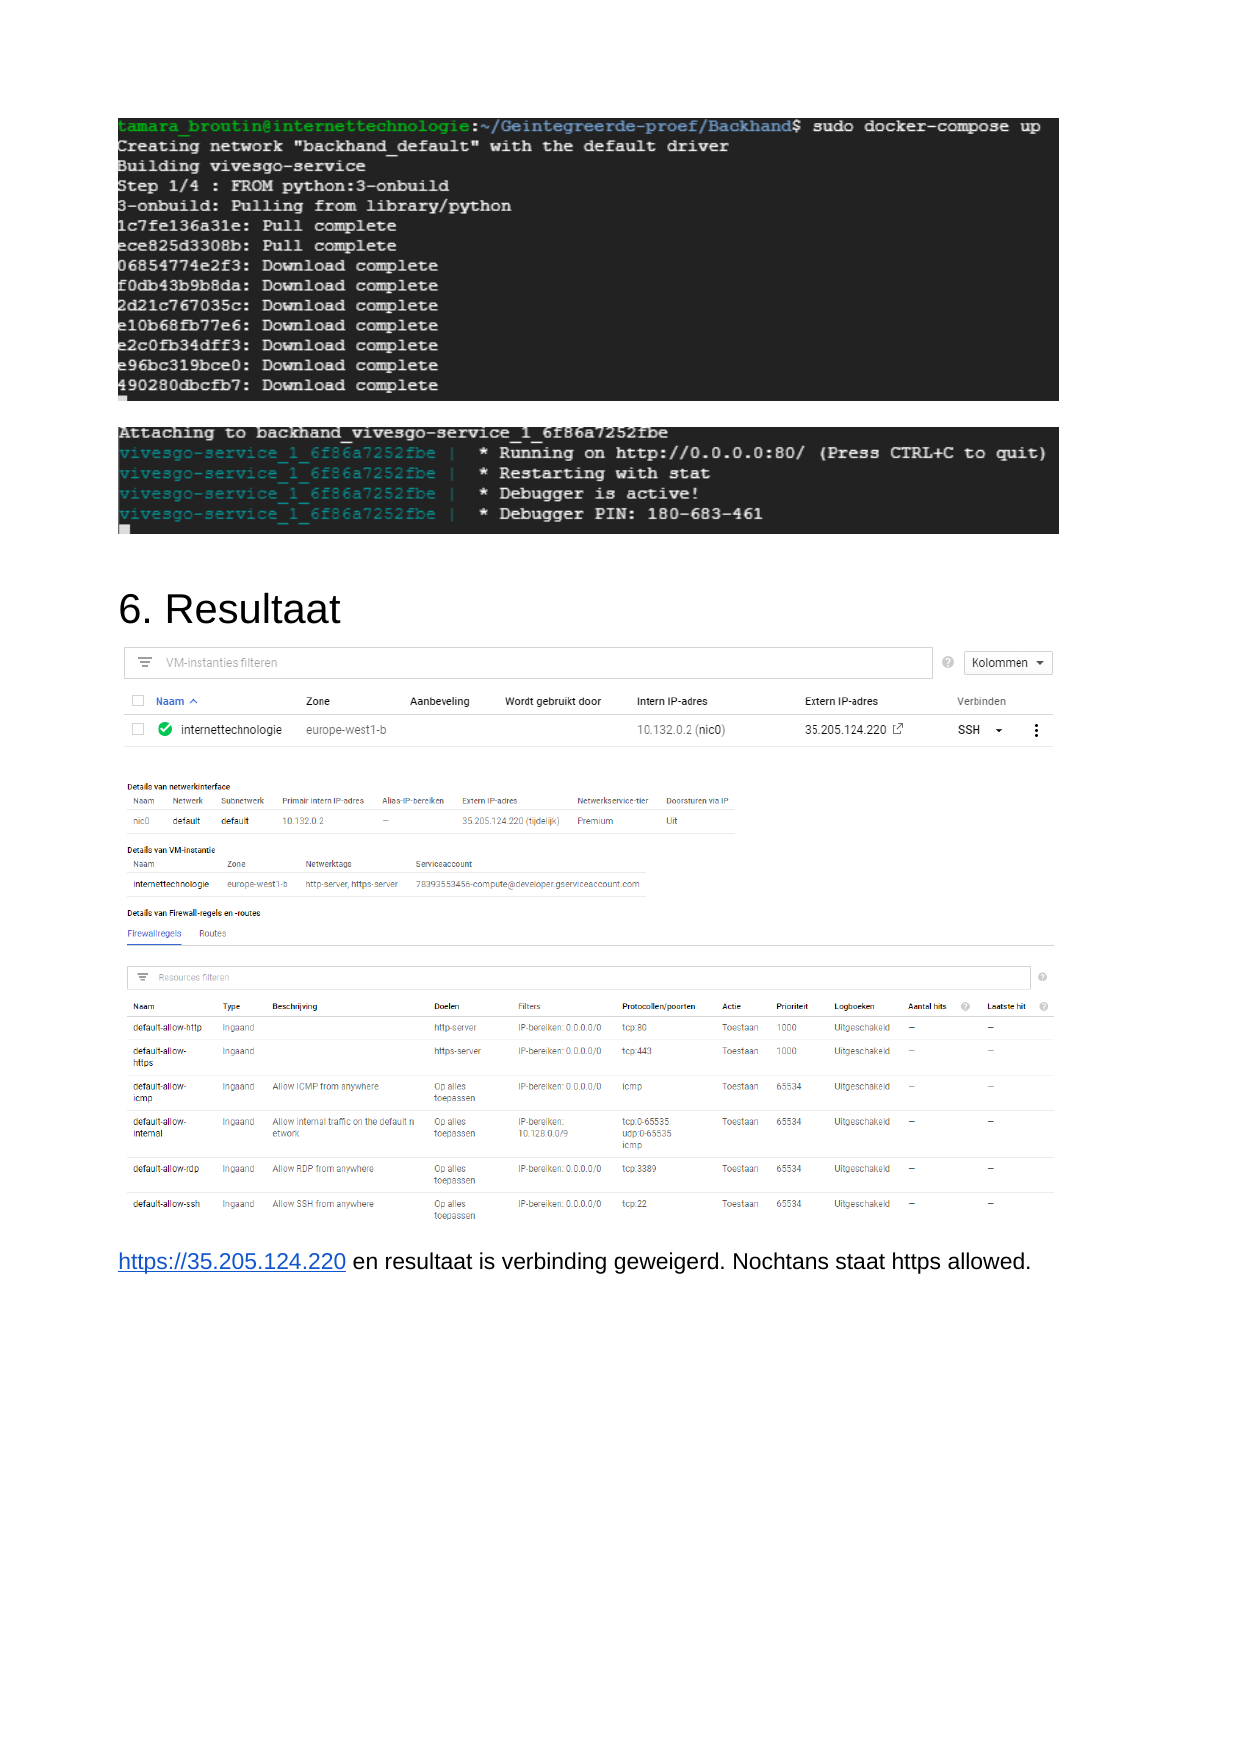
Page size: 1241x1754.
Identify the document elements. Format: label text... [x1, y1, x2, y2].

picture [118, 427, 1059, 534]
picture [118, 776, 1059, 1222]
subtitle 6. Resultaat [118, 585, 1122, 633]
picture [118, 118, 1059, 401]
text https://35.205.124.220 en resultaat is verbinding geweigerd. Nochtans staat https allowed. [118, 1248, 1122, 1274]
picture [118, 645, 1059, 750]
